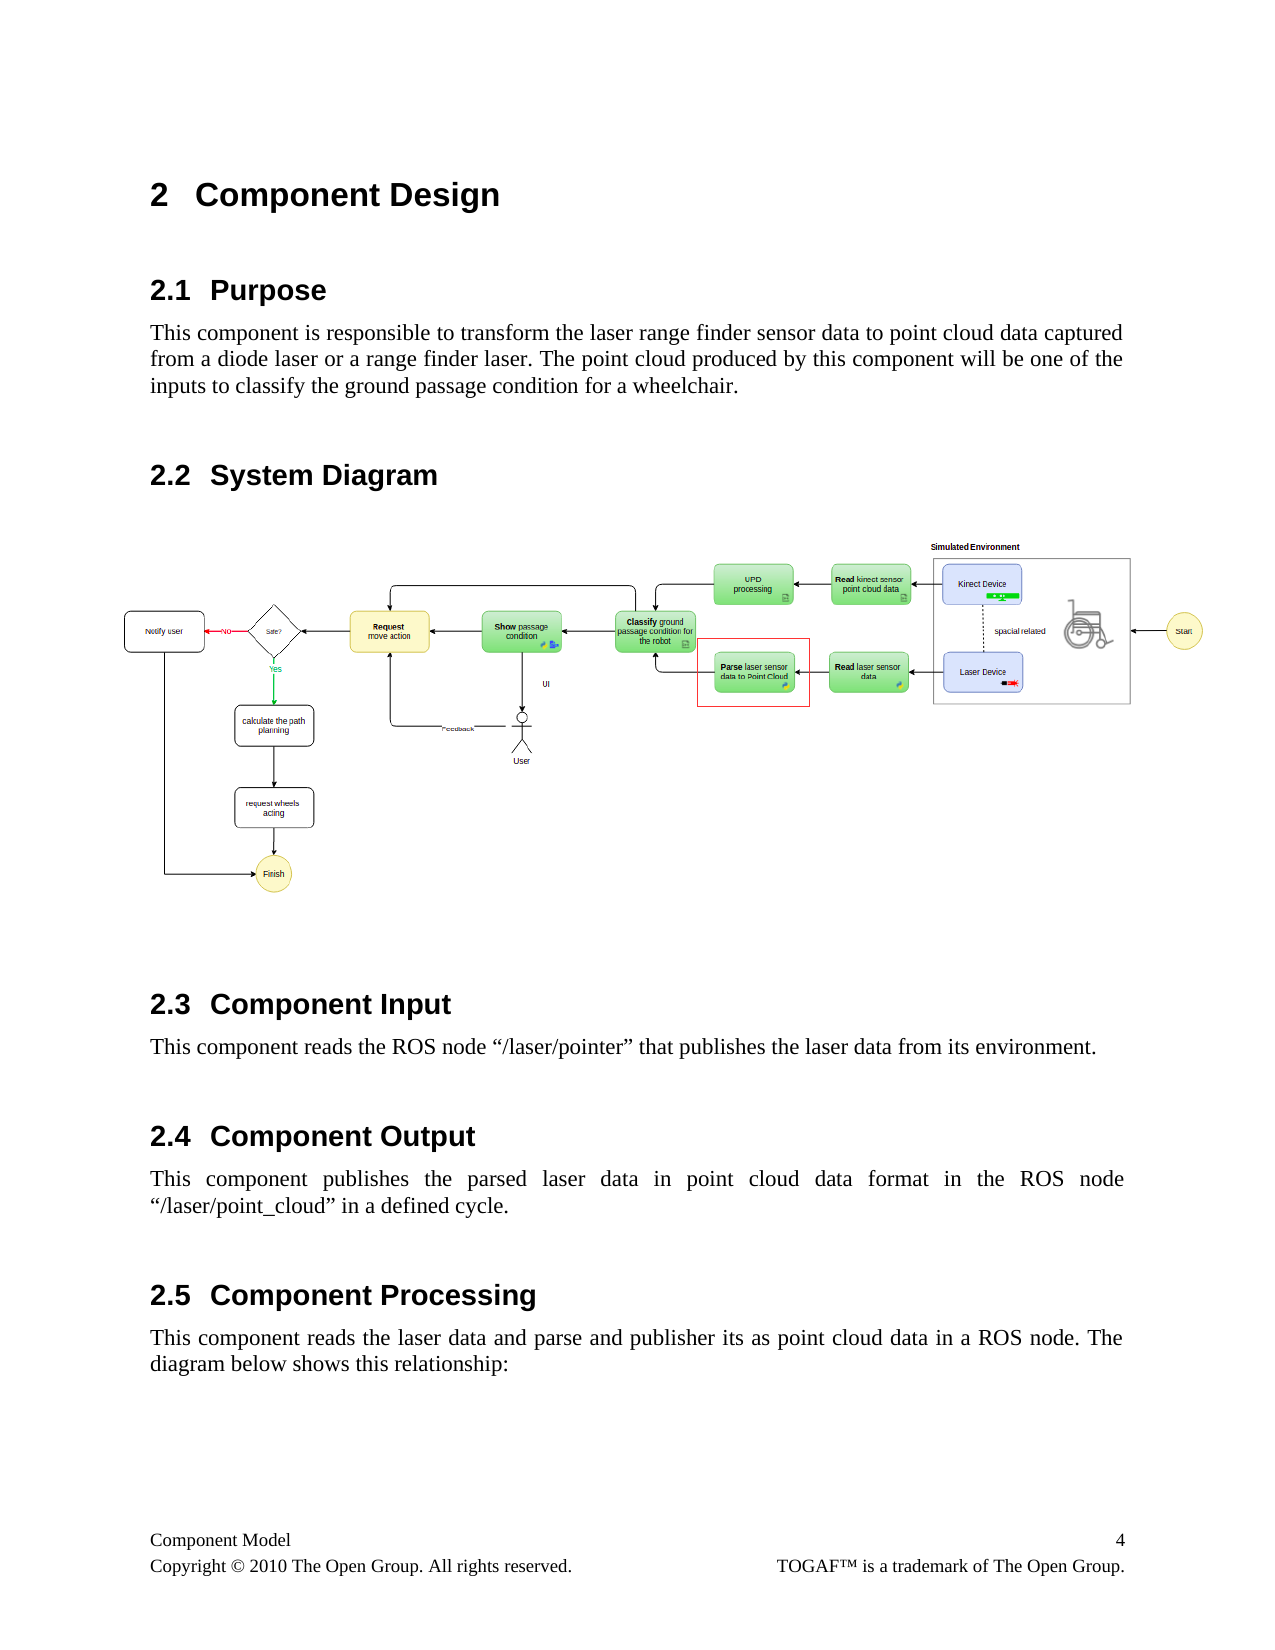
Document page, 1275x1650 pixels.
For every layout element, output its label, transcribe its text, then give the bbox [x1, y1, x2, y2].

picture [119, 530, 1208, 902]
subtitle Component Input [150, 987, 1125, 1021]
subtitle System Diagram [150, 458, 1125, 491]
text This component reads the ROS node “/laser/pointer” that publishes the laser data from its environment. [150, 1033, 1125, 1059]
subtitle Component Processing [150, 1278, 1125, 1311]
subtitle Component Design [150, 175, 1125, 213]
text This component is responsible to transform the laser range finder sensor data to point cloud data captured from a diode laser or a range finder laser. The point cloud produced by this component will be one of the inputs to classify the ground passage condition for a wheelchair. [150, 319, 1125, 398]
subtitle Component Output [150, 1119, 1125, 1153]
subtitle Purpose [150, 273, 1125, 307]
text This component reads the laser data and parse and publisher its as point cloud data in a ROS node. The diagram below shows this relationship: [150, 1324, 1125, 1376]
text This component publishes the parsed laser data in point cloud data format in the ROS node “/laser/point_cloud” in a defined cycle. [150, 1165, 1125, 1218]
